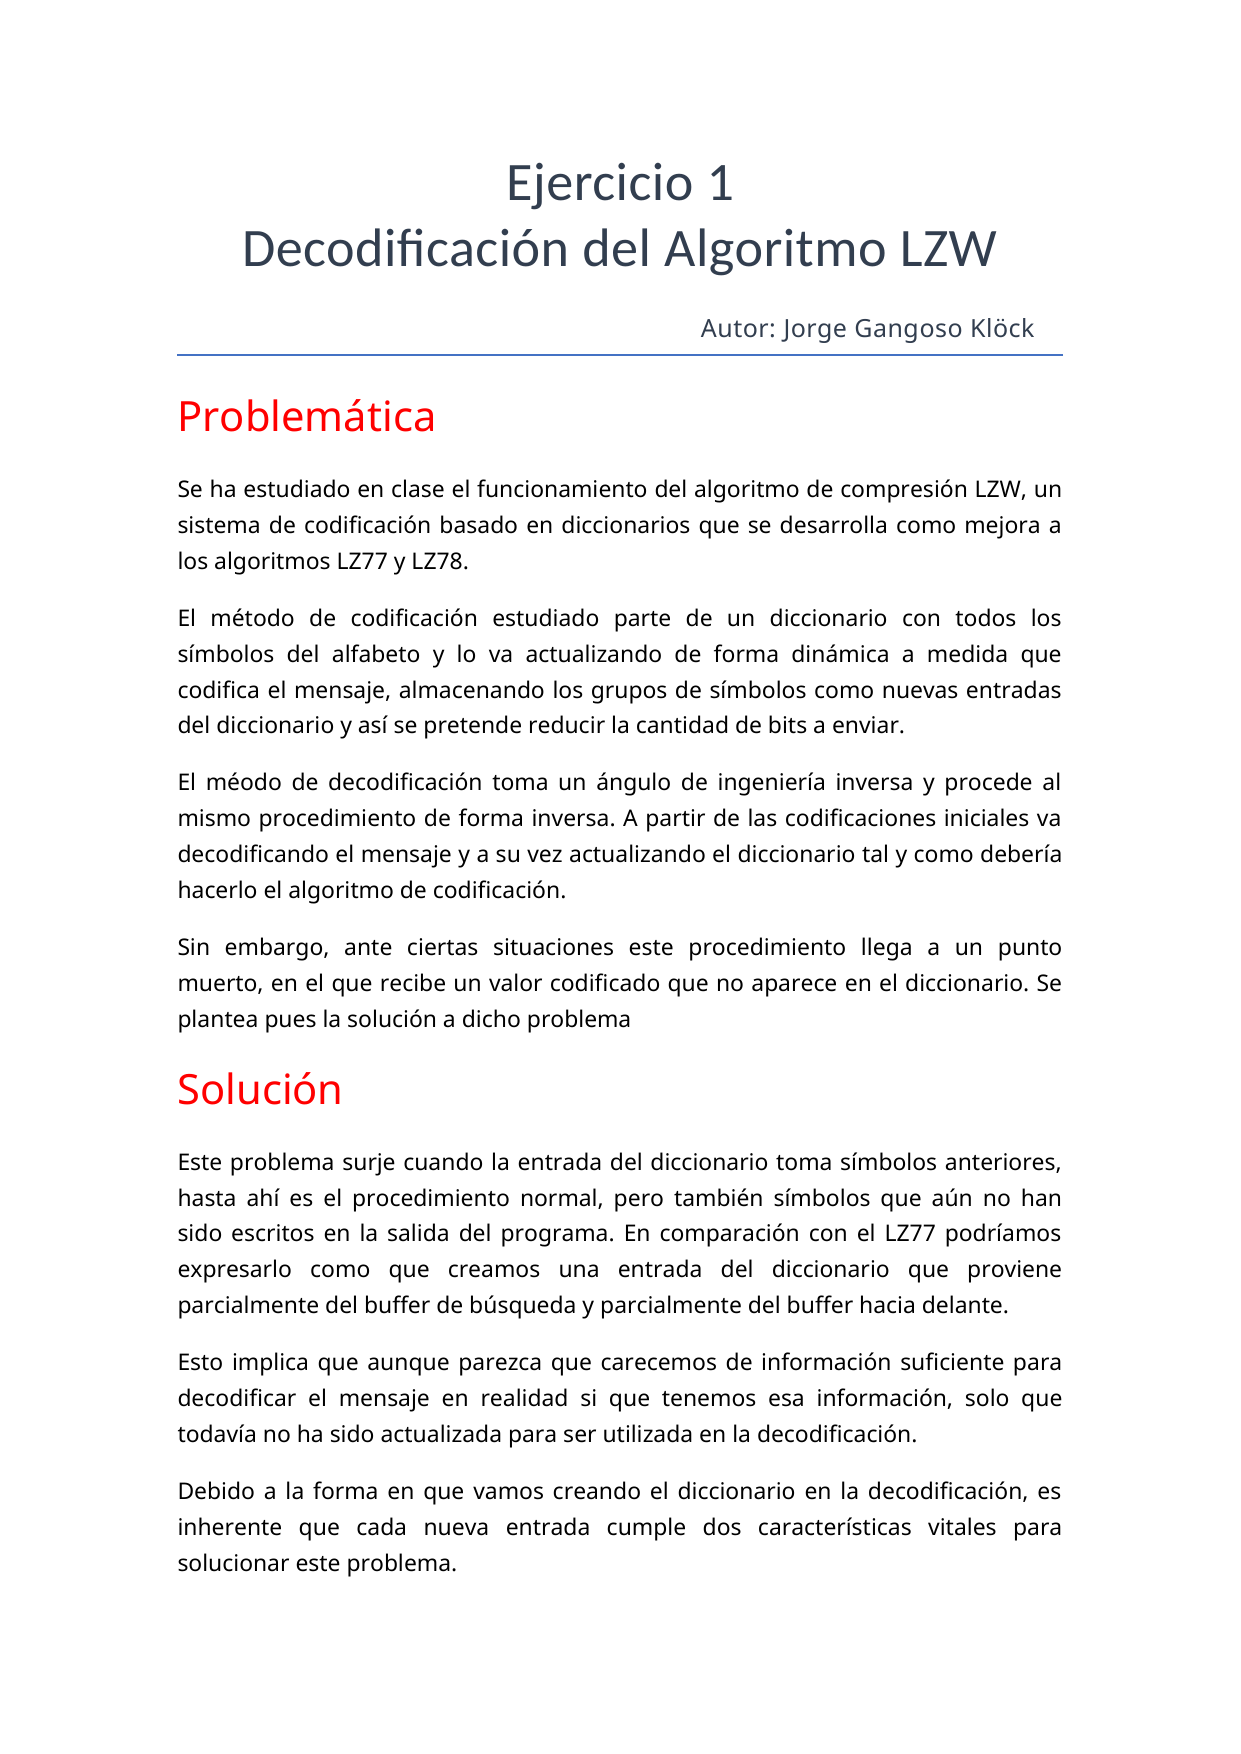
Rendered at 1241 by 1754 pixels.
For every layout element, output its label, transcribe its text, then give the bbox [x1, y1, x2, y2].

text Solución [177, 1059, 1063, 1116]
text El método de codificación estudiado parte de un diccionario con todos los símbolos del alfabeto y lo va actualizando de forma dinámica a medida que codifica el mensaje, almacenando los grupos de símbolos como nuevas entradas del diccionario y así se pretende reducir la cantidad de bits a enviar. [177, 602, 1063, 741]
text Ejercicio 1 [177, 148, 1063, 214]
text El méodo de decodificación toma un ángulo de ingeniería inversa y procede al mismo procedimiento de forma inversa. A partir de las codificaciones iniciales va decodificando el mensaje y a su vez actualizando el diccionario tal y como debería hacerlo el algoritmo de codificación. [177, 766, 1063, 905]
text Se ha estudiado en clase el funcionamiento del algoritmo de compresión LZW, un sistema de codificación basado en diccionarios que se desarrolla como mejora a los algoritmos LZ77 y LZ78. [177, 473, 1063, 576]
text Esto implica que aunque parezca que carecemos de información suficiente para decodificar el mensaje en realidad si que tenemos esa información, solo que todavía no ha sido actualizada para ser utilizada en la decodificación. [177, 1346, 1063, 1449]
text Problemática [177, 387, 1063, 444]
text Sin embargo, ante ciertas situaciones este procedimiento llega a un punto muerto, en el que recibe un valor codificado que no aparece en el diccionario. Se plantea pues la solución a dicho problema [177, 931, 1063, 1034]
text Debido a la forma en que vamos creando el diccionario en la decodificación, es inherente que cada nueva entrada cumple dos características vitales para solucionar este problema. [177, 1475, 1063, 1578]
text Autor: Jorge Gangoso Klöck [177, 280, 1063, 354]
text Decodificación del Algoritmo LZW [177, 214, 1063, 280]
text Este problema surje cuando la entrada del diccionario toma símbolos anteriores, hasta ahí es el procedimiento normal, pero también símbolos que aún no han sido escritos en la salida del programa. En comparación con el LZ77 podríamos expresarlo como que creamos una entrada del diccionario que proviene parcialmente del buffer de búsqueda y parcialmente del buffer hacia delante. [177, 1146, 1063, 1321]
